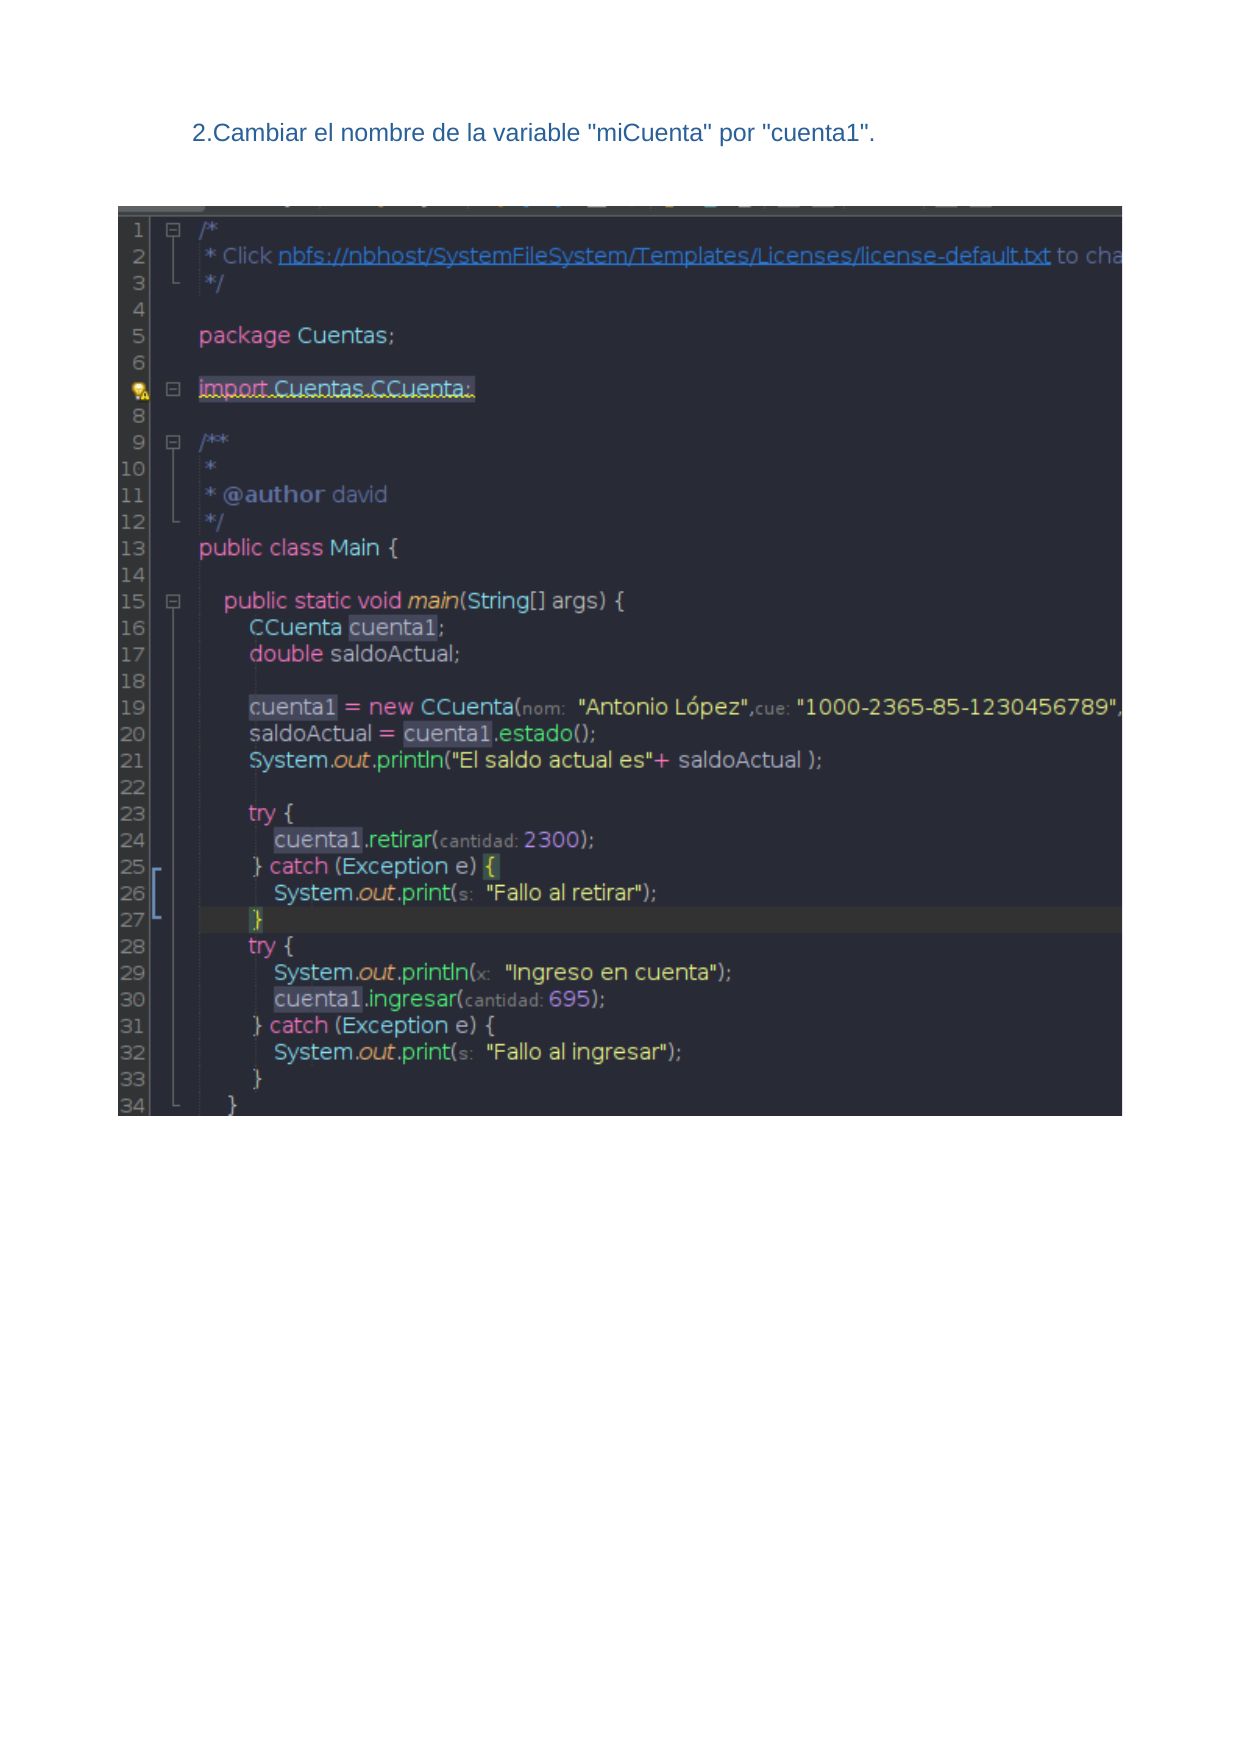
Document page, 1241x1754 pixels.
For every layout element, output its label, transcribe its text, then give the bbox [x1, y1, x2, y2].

text 2.Cambiar el nombre de la variable "miCuenta" por "cuenta1". [118, 118, 1122, 147]
picture [118, 206, 1123, 1116]
